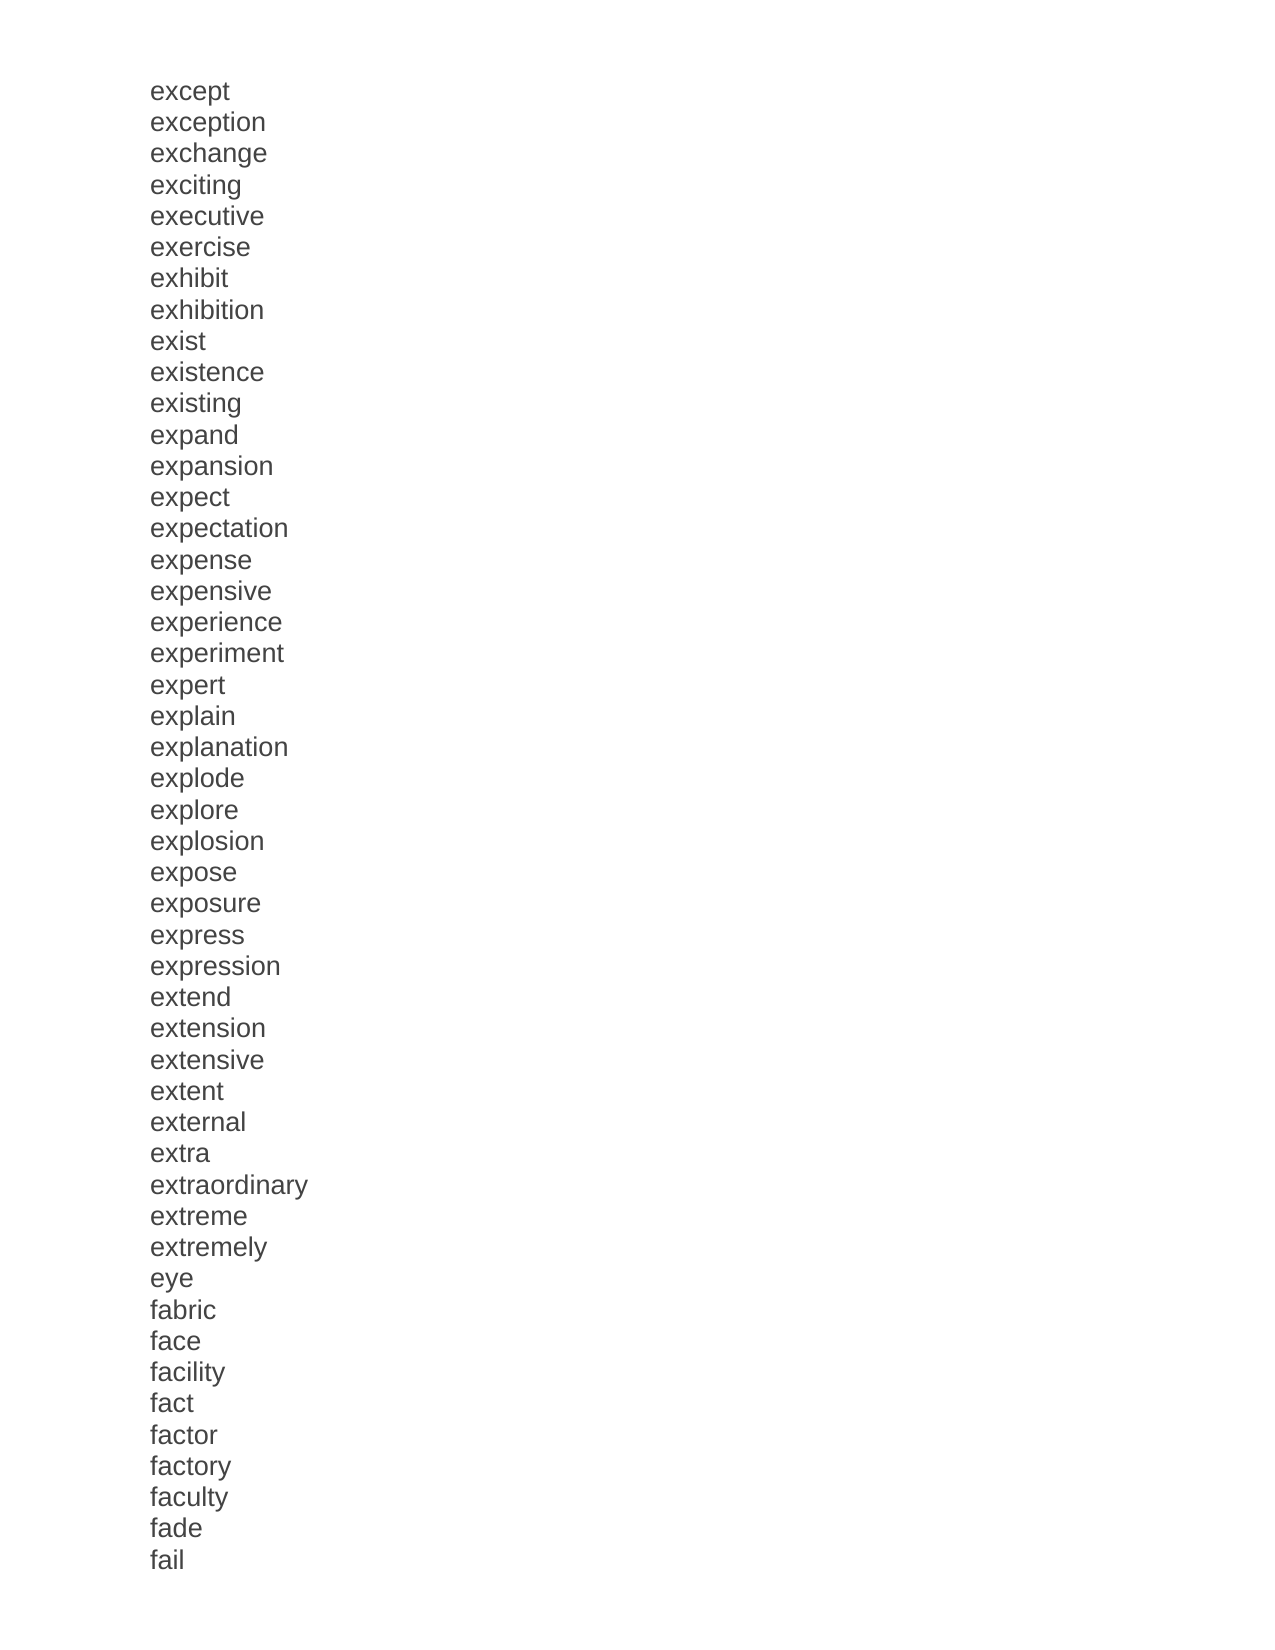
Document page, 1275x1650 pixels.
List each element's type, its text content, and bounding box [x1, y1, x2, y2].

text explosion [150, 825, 1125, 856]
text exhibition [150, 294, 1125, 325]
text extent [150, 1075, 1125, 1106]
text extension [150, 1012, 1125, 1044]
text expression [150, 950, 1125, 981]
text eye [150, 1262, 1125, 1294]
text explore [150, 794, 1125, 825]
text fabric [150, 1294, 1125, 1325]
text factor [150, 1419, 1125, 1450]
text explode [150, 762, 1125, 794]
text experience [150, 606, 1125, 637]
text expect [150, 481, 1125, 512]
text extreme [150, 1200, 1125, 1231]
text exercise [150, 231, 1125, 262]
text expose [150, 856, 1125, 887]
text extra [150, 1137, 1125, 1169]
text fade [150, 1512, 1125, 1544]
text exposure [150, 887, 1125, 919]
text expansion [150, 450, 1125, 481]
text explain [150, 700, 1125, 731]
text explanation [150, 731, 1125, 762]
text faculty [150, 1481, 1125, 1512]
text express [150, 919, 1125, 950]
text extraordinary [150, 1169, 1125, 1200]
text expensive [150, 575, 1125, 606]
text exhibit [150, 262, 1125, 294]
text expand [150, 419, 1125, 450]
text exchange [150, 137, 1125, 169]
text facility [150, 1356, 1125, 1387]
text exception [150, 106, 1125, 137]
text extend [150, 981, 1125, 1012]
text experiment [150, 637, 1125, 669]
text expense [150, 544, 1125, 575]
text external [150, 1106, 1125, 1137]
text except [150, 75, 1125, 106]
text fact [150, 1387, 1125, 1419]
text fail [150, 1544, 1125, 1575]
text expert [150, 669, 1125, 700]
text extensive [150, 1044, 1125, 1075]
text exist [150, 325, 1125, 356]
text extremely [150, 1231, 1125, 1262]
text expectation [150, 512, 1125, 544]
text executive [150, 200, 1125, 231]
text existing [150, 387, 1125, 419]
text factory [150, 1450, 1125, 1481]
text exciting [150, 169, 1125, 200]
text face [150, 1325, 1125, 1356]
text existence [150, 356, 1125, 387]
